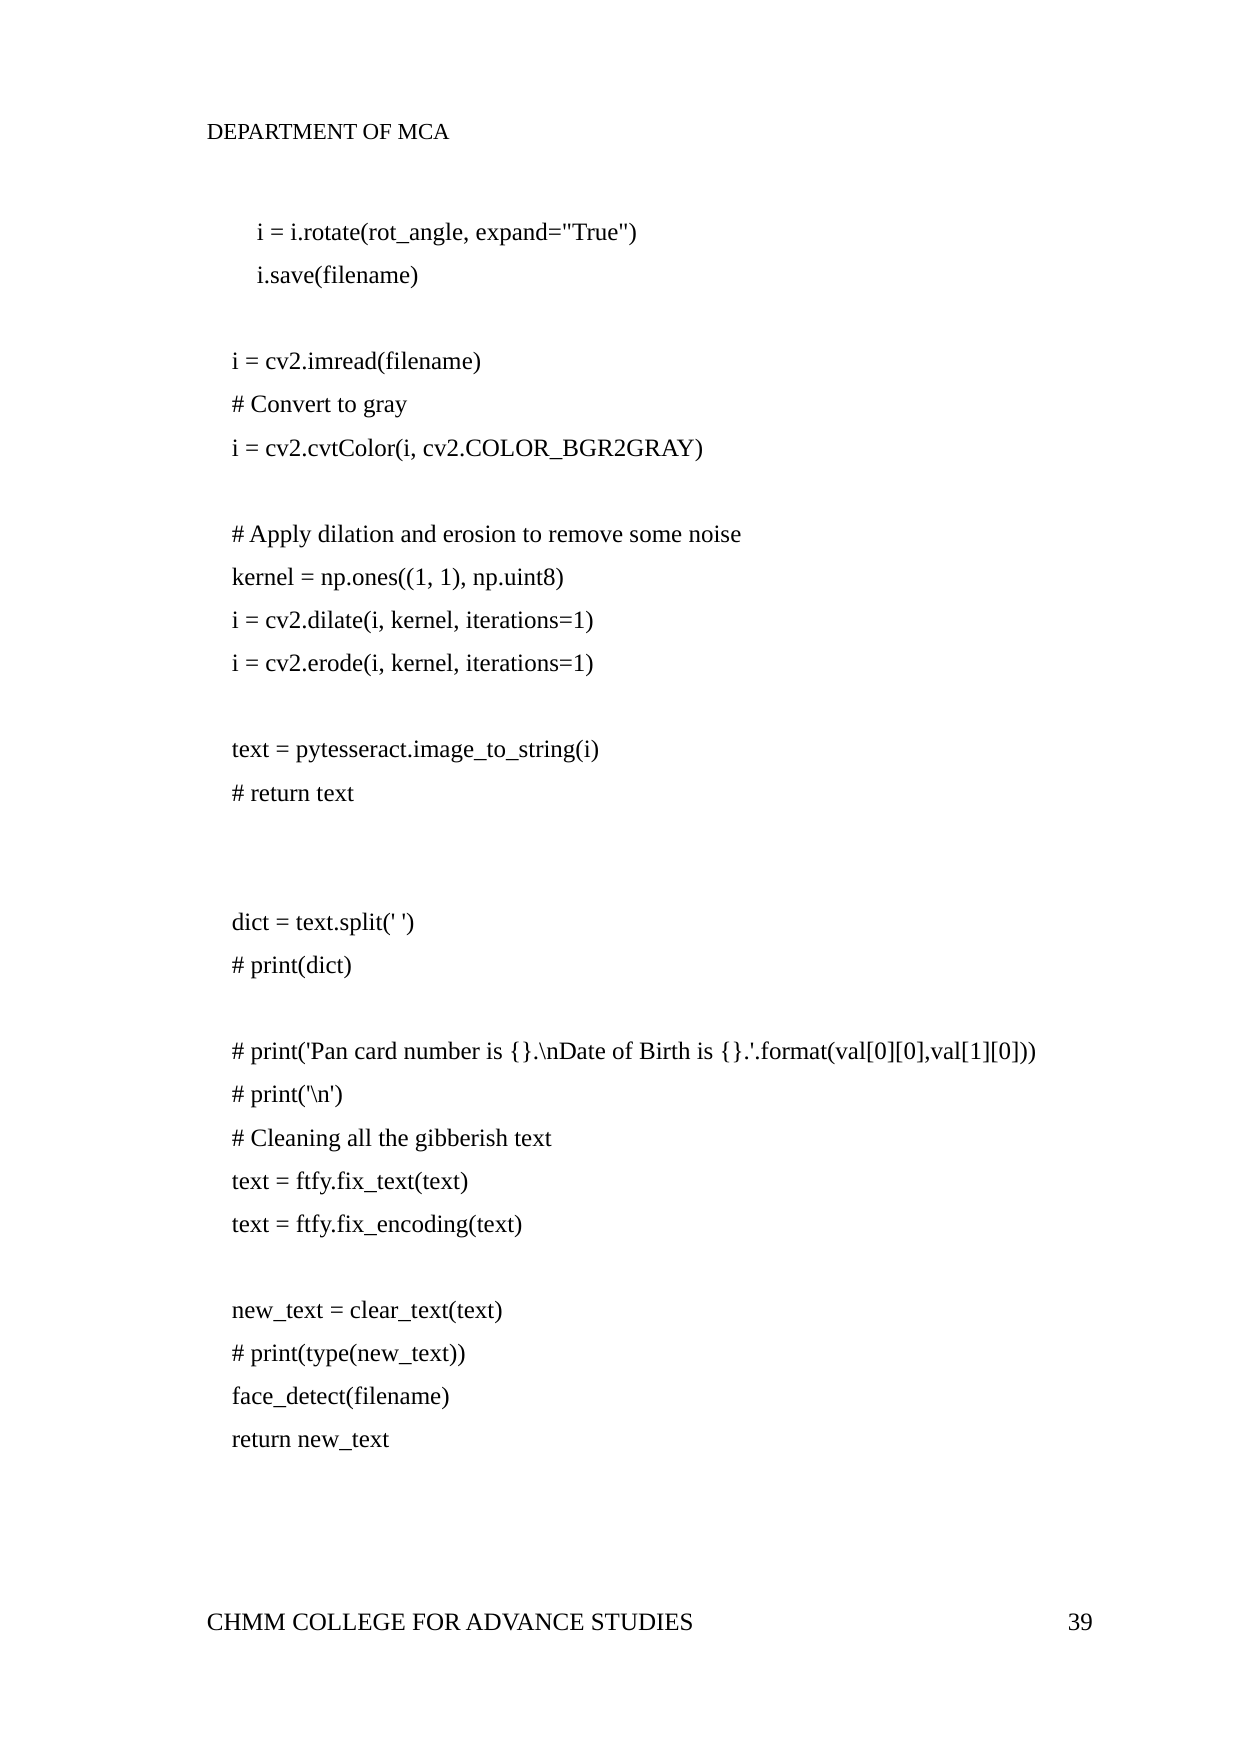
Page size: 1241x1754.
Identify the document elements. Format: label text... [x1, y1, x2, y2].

text dict = text.split(' ') [207, 907, 1093, 936]
text return new_text [207, 1424, 1093, 1453]
text # print(dict) [207, 950, 1093, 979]
text i = i.rotate(rot_angle, expand="True") [207, 217, 1093, 246]
text face_detect(filename) [207, 1381, 1093, 1410]
text # print('\n') [207, 1079, 1093, 1108]
text i = cv2.imread(filename) [207, 346, 1093, 375]
text kernel = np.ones((1, 1), np.uint8) [207, 562, 1093, 591]
text i = cv2.dilate(i, kernel, iterations=1) [207, 605, 1093, 634]
text i = cv2.erode(i, kernel, iterations=1) [207, 648, 1093, 677]
text text = ftfy.fix_text(text) [207, 1166, 1093, 1194]
text # print('Pan card number is {}.\nDate of Birth is {}.'.format(val[0][0],val[1][0])) [207, 1036, 1093, 1065]
text # Convert to gray [207, 389, 1093, 418]
text i.save(filename) [207, 260, 1093, 289]
text text = pytesseract.image_to_string(i) [207, 734, 1093, 763]
text # return text [207, 778, 1093, 806]
text new_text = clear_text(text) [207, 1295, 1093, 1324]
text # Cleaning all the gibberish text [207, 1123, 1093, 1151]
text # print(type(new_text)) [207, 1338, 1093, 1367]
text text = ftfy.fix_encoding(text) [207, 1209, 1093, 1238]
text # Apply dilation and erosion to remove some noise [207, 519, 1093, 548]
text i = cv2.cvtColor(i, cv2.COLOR_BGR2GRAY) [207, 433, 1093, 461]
